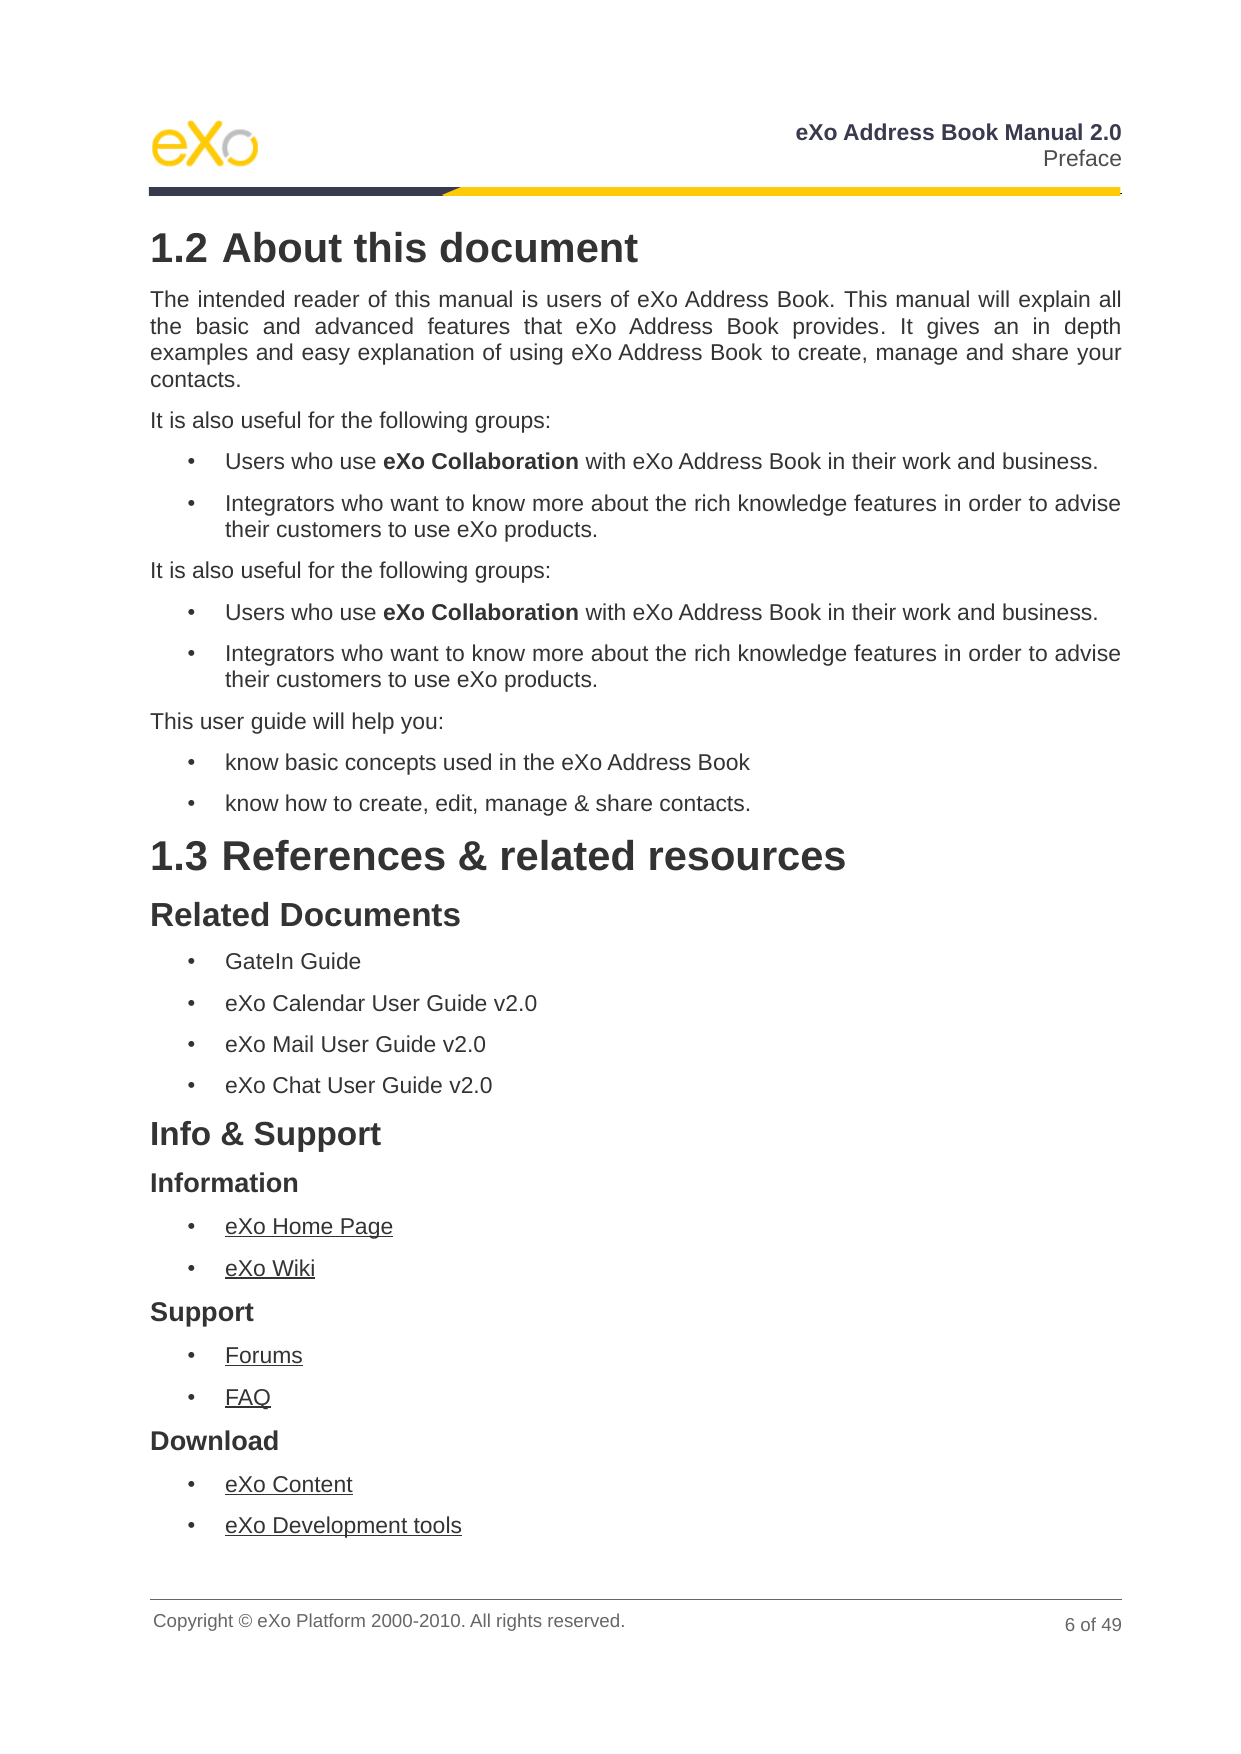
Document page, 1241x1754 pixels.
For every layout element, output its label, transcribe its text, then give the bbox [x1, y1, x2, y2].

subtitle Support [60, 1296, 1122, 1327]
list eXo Content [187, 1471, 1122, 1497]
text The intended reader of this manual is users of eXo Address Book. This manual will explain all the basic and advanced features that eXo Address Book provides. It gives an in depth examples and easy explanation of using eXo Address Book to create, manage and share your contacts. [150, 286, 1122, 392]
list eXo Development tools [187, 1512, 1122, 1539]
list Forums [187, 1342, 1122, 1368]
list eXo Home Page [187, 1213, 1122, 1239]
list eXo Wiki [187, 1254, 1122, 1281]
list know how to create, edit, manage & share contacts. [187, 790, 1122, 817]
list eXo Calendar User Guide v2.0 [187, 989, 1122, 1016]
text This user guide will help you: [150, 708, 1122, 734]
text It is also useful for the following groups: [150, 407, 1122, 433]
subtitle Related Documents [75, 895, 1122, 933]
subtitle Download [60, 1425, 1122, 1456]
subtitle Information [60, 1167, 1122, 1198]
list eXo Chat User Guide v2.0 [187, 1072, 1122, 1098]
list FAQ [187, 1383, 1122, 1410]
list Users who use eXo Collaboration with eXo Address Book in their work and business. [187, 448, 1122, 474]
list Integrators who want to know more about the rich knowledge features in order to advise their customers to use eXo products. [187, 640, 1122, 693]
picture [152, 120, 259, 167]
text It is also useful for the following groups: [150, 557, 1122, 584]
subtitle About this document [150, 223, 1122, 271]
list GateIn Guide [187, 948, 1122, 974]
picture [148, 187, 1121, 196]
list Users who use eXo Collaboration with eXo Address Book in their work and business. [187, 599, 1122, 625]
list know basic concepts used in the eXo Address Book [187, 749, 1122, 775]
subtitle References & related resources [150, 832, 1122, 880]
list eXo Mail User Guide v2.0 [187, 1031, 1122, 1057]
subtitle Info & Support [75, 1113, 1122, 1152]
list Integrators who want to know more about the rich knowledge features in order to advise their customers to use eXo products. [187, 489, 1122, 542]
